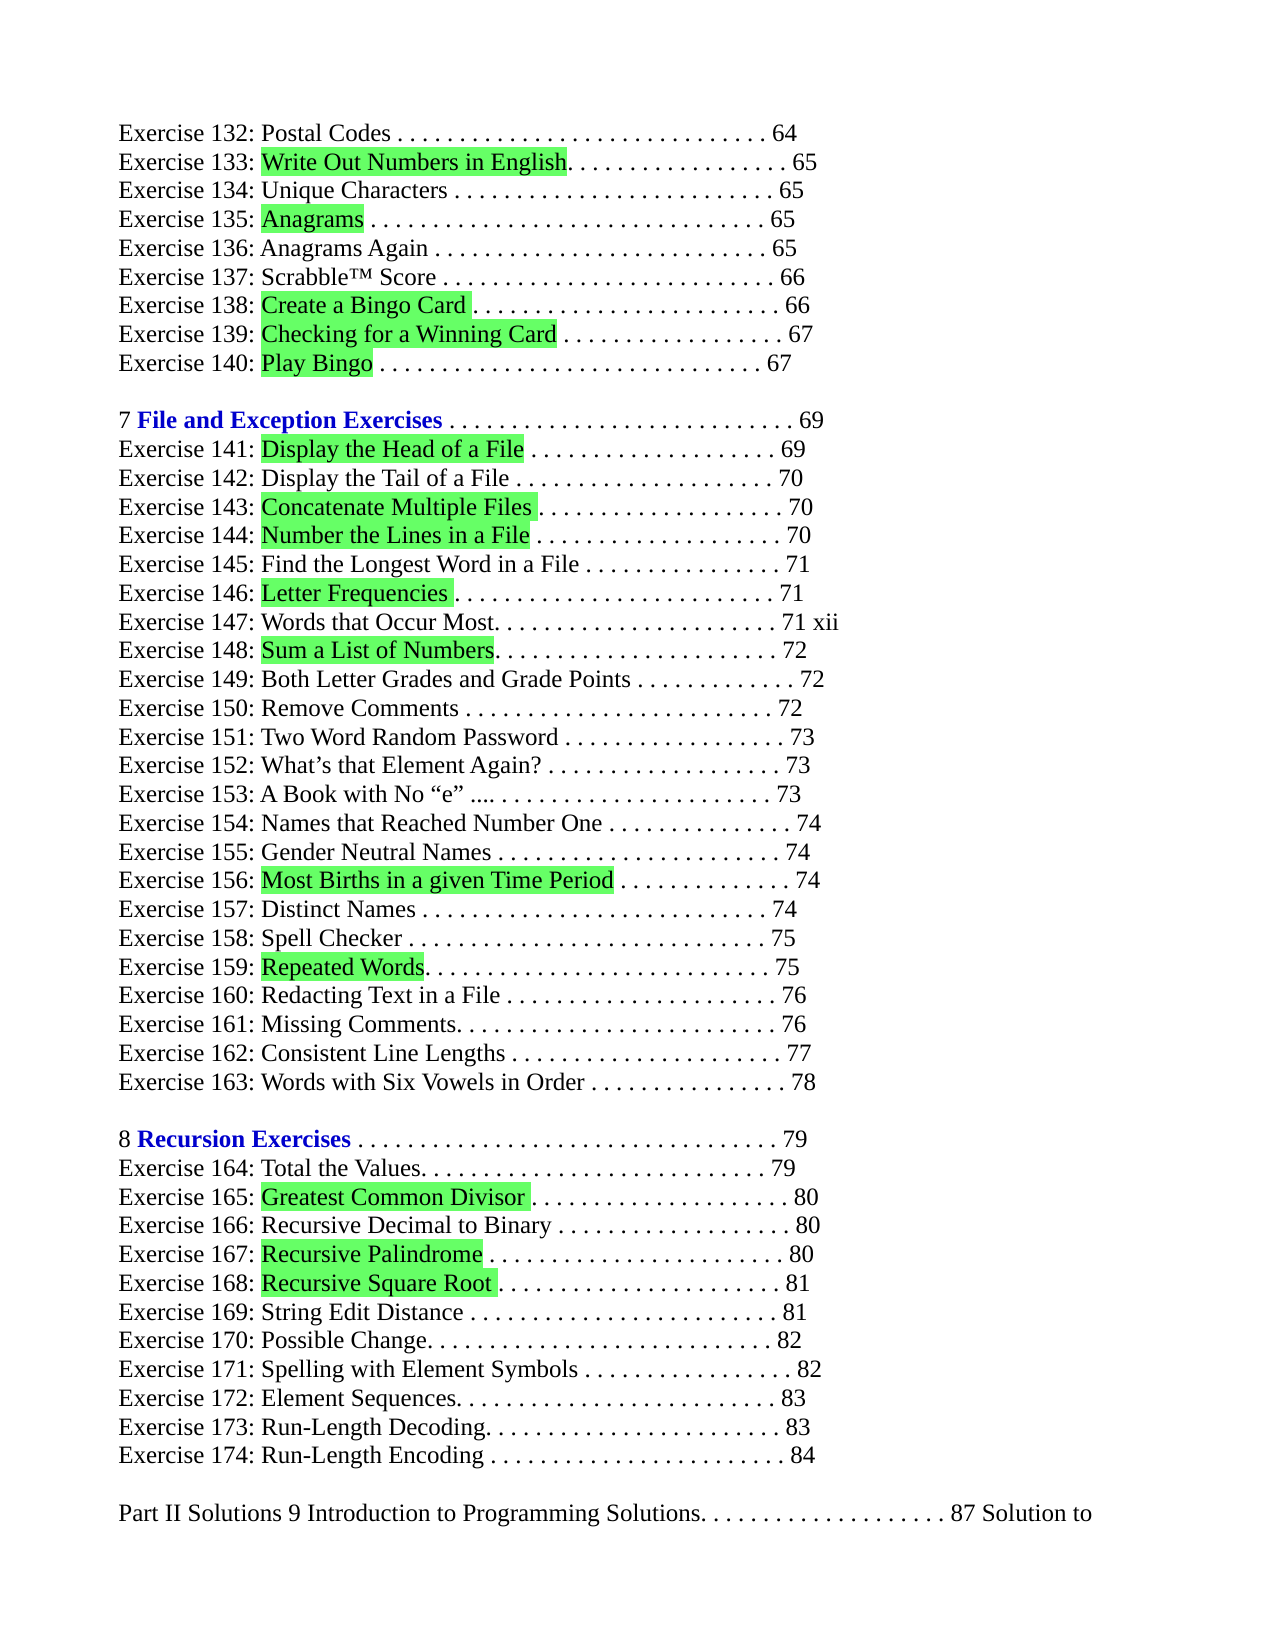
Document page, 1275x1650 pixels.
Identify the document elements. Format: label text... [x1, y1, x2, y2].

text Exercise 147: Words that Occur Most. . . . . . . . . . . . . . . . . . . . . . . 71 xii [118, 607, 1157, 636]
text Exercise 161: Missing Comments. . . . . . . . . . . . . . . . . . . . . . . . . . 76 [118, 1009, 1157, 1038]
text Exercise 151: Two Word Random Password . . . . . . . . . . . . . . . . . . 73 [118, 722, 1157, 751]
text Exercise 170: Possible Change. . . . . . . . . . . . . . . . . . . . . . . . . . . . 82 [118, 1326, 1157, 1354]
text Exercise 166: Recursive Decimal to Binary . . . . . . . . . . . . . . . . . . . 80 [118, 1211, 1157, 1239]
text Exercise 160: Redacting Text in a File . . . . . . . . . . . . . . . . . . . . . . 76 [118, 981, 1157, 1009]
text Exercise 158: Spell Checker . . . . . . . . . . . . . . . . . . . . . . . . . . . . . 75 [118, 923, 1157, 952]
text Exercise 139: Checking for a Winning Card . . . . . . . . . . . . . . . . . . 67 [118, 319, 1157, 348]
text Exercise 162: Consistent Line Lengths . . . . . . . . . . . . . . . . . . . . . . 77 [118, 1038, 1157, 1067]
text Part II Solutions 9 Introduction to Programming Solutions. . . . . . . . . . . . . . . . . . . . 87 Solution to [118, 1498, 1157, 1527]
text Exercise 172: Element Sequences. . . . . . . . . . . . . . . . . . . . . . . . . . 83 [118, 1383, 1157, 1412]
text Exercise 169: String Edit Distance . . . . . . . . . . . . . . . . . . . . . . . . . 81 [118, 1297, 1157, 1326]
text Exercise 136: Anagrams Again . . . . . . . . . . . . . . . . . . . . . . . . . . . 65 [118, 233, 1157, 262]
text Exercise 138: Create a Bingo Card . . . . . . . . . . . . . . . . . . . . . . . . . 66 [118, 291, 1157, 319]
text Exercise 132: Postal Codes . . . . . . . . . . . . . . . . . . . . . . . . . . . . . . 64 [118, 118, 1157, 147]
text Exercise 164: Total the Values. . . . . . . . . . . . . . . . . . . . . . . . . . . . 79 [118, 1153, 1157, 1182]
text Exercise 142: Display the Tail of a File . . . . . . . . . . . . . . . . . . . . . 70 [118, 463, 1157, 492]
text Exercise 134: Unique Characters . . . . . . . . . . . . . . . . . . . . . . . . . . 65 [118, 176, 1157, 204]
text Exercise 149: Both Letter Grades and Grade Points . . . . . . . . . . . . . 72 [118, 664, 1157, 693]
text Exercise 165: Greatest Common Divisor . . . . . . . . . . . . . . . . . . . . . 80 [118, 1182, 1157, 1211]
text Exercise 137: Scrabble™ Score . . . . . . . . . . . . . . . . . . . . . . . . . . . 66 [118, 262, 1157, 291]
text Exercise 167: Recursive Palindrome . . . . . . . . . . . . . . . . . . . . . . . . 80 [118, 1239, 1157, 1268]
text Exercise 143: Concatenate Multiple Files . . . . . . . . . . . . . . . . . . . . 70 [118, 492, 1157, 521]
text Exercise 148: Sum a List of Numbers. . . . . . . . . . . . . . . . . . . . . . . 72 [118, 636, 1157, 664]
text Exercise 141: Display the Head of a File . . . . . . . . . . . . . . . . . . . . 69 [118, 434, 1157, 463]
text 7 File and Exception Exercises . . . . . . . . . . . . . . . . . . . . . . . . . . . . 69 [118, 406, 1157, 434]
text Exercise 154: Names that Reached Number One . . . . . . . . . . . . . . . 74 [118, 808, 1157, 837]
text Exercise 153: A Book with No “e” .... . . . . . . . . . . . . . . . . . . . . . . 73 [118, 779, 1157, 808]
text Exercise 174: Run-Length Encoding . . . . . . . . . . . . . . . . . . . . . . . . 84 [118, 1441, 1157, 1469]
text Exercise 168: Recursive Square Root . . . . . . . . . . . . . . . . . . . . . . . 81 [118, 1268, 1157, 1297]
text Exercise 163: Words with Six Vowels in Order . . . . . . . . . . . . . . . . 78 [118, 1067, 1157, 1096]
text Exercise 150: Remove Comments . . . . . . . . . . . . . . . . . . . . . . . . . 72 [118, 693, 1157, 722]
text Exercise 135: Anagrams . . . . . . . . . . . . . . . . . . . . . . . . . . . . . . . . 65 [118, 204, 1157, 233]
text Exercise 159: Repeated Words. . . . . . . . . . . . . . . . . . . . . . . . . . . . 75 [118, 952, 1157, 981]
text Exercise 140: Play Bingo . . . . . . . . . . . . . . . . . . . . . . . . . . . . . . . 67 [118, 348, 1157, 377]
text Exercise 146: Letter Frequencies . . . . . . . . . . . . . . . . . . . . . . . . . . 71 [118, 578, 1157, 607]
text 8 Recursion Exercises . . . . . . . . . . . . . . . . . . . . . . . . . . . . . . . . . . 79 [118, 1124, 1157, 1153]
text Exercise 156: Most Births in a given Time Period . . . . . . . . . . . . . . 74 [118, 866, 1157, 894]
text Exercise 155: Gender Neutral Names . . . . . . . . . . . . . . . . . . . . . . . 74 [118, 837, 1157, 866]
text Exercise 173: Run-Length Decoding. . . . . . . . . . . . . . . . . . . . . . . . 83 [118, 1412, 1157, 1441]
text Exercise 171: Spelling with Element Symbols . . . . . . . . . . . . . . . . . 82 [118, 1354, 1157, 1383]
text Exercise 152: What’s that Element Again? . . . . . . . . . . . . . . . . . . . 73 [118, 751, 1157, 779]
text Exercise 133: Write Out Numbers in English. . . . . . . . . . . . . . . . . . 65 [118, 147, 1157, 176]
text Exercise 144: Number the Lines in a File . . . . . . . . . . . . . . . . . . . . 70 [118, 521, 1157, 549]
text Exercise 145: Find the Longest Word in a File . . . . . . . . . . . . . . . . 71 [118, 549, 1157, 578]
text Exercise 157: Distinct Names . . . . . . . . . . . . . . . . . . . . . . . . . . . . 74 [118, 894, 1157, 923]
